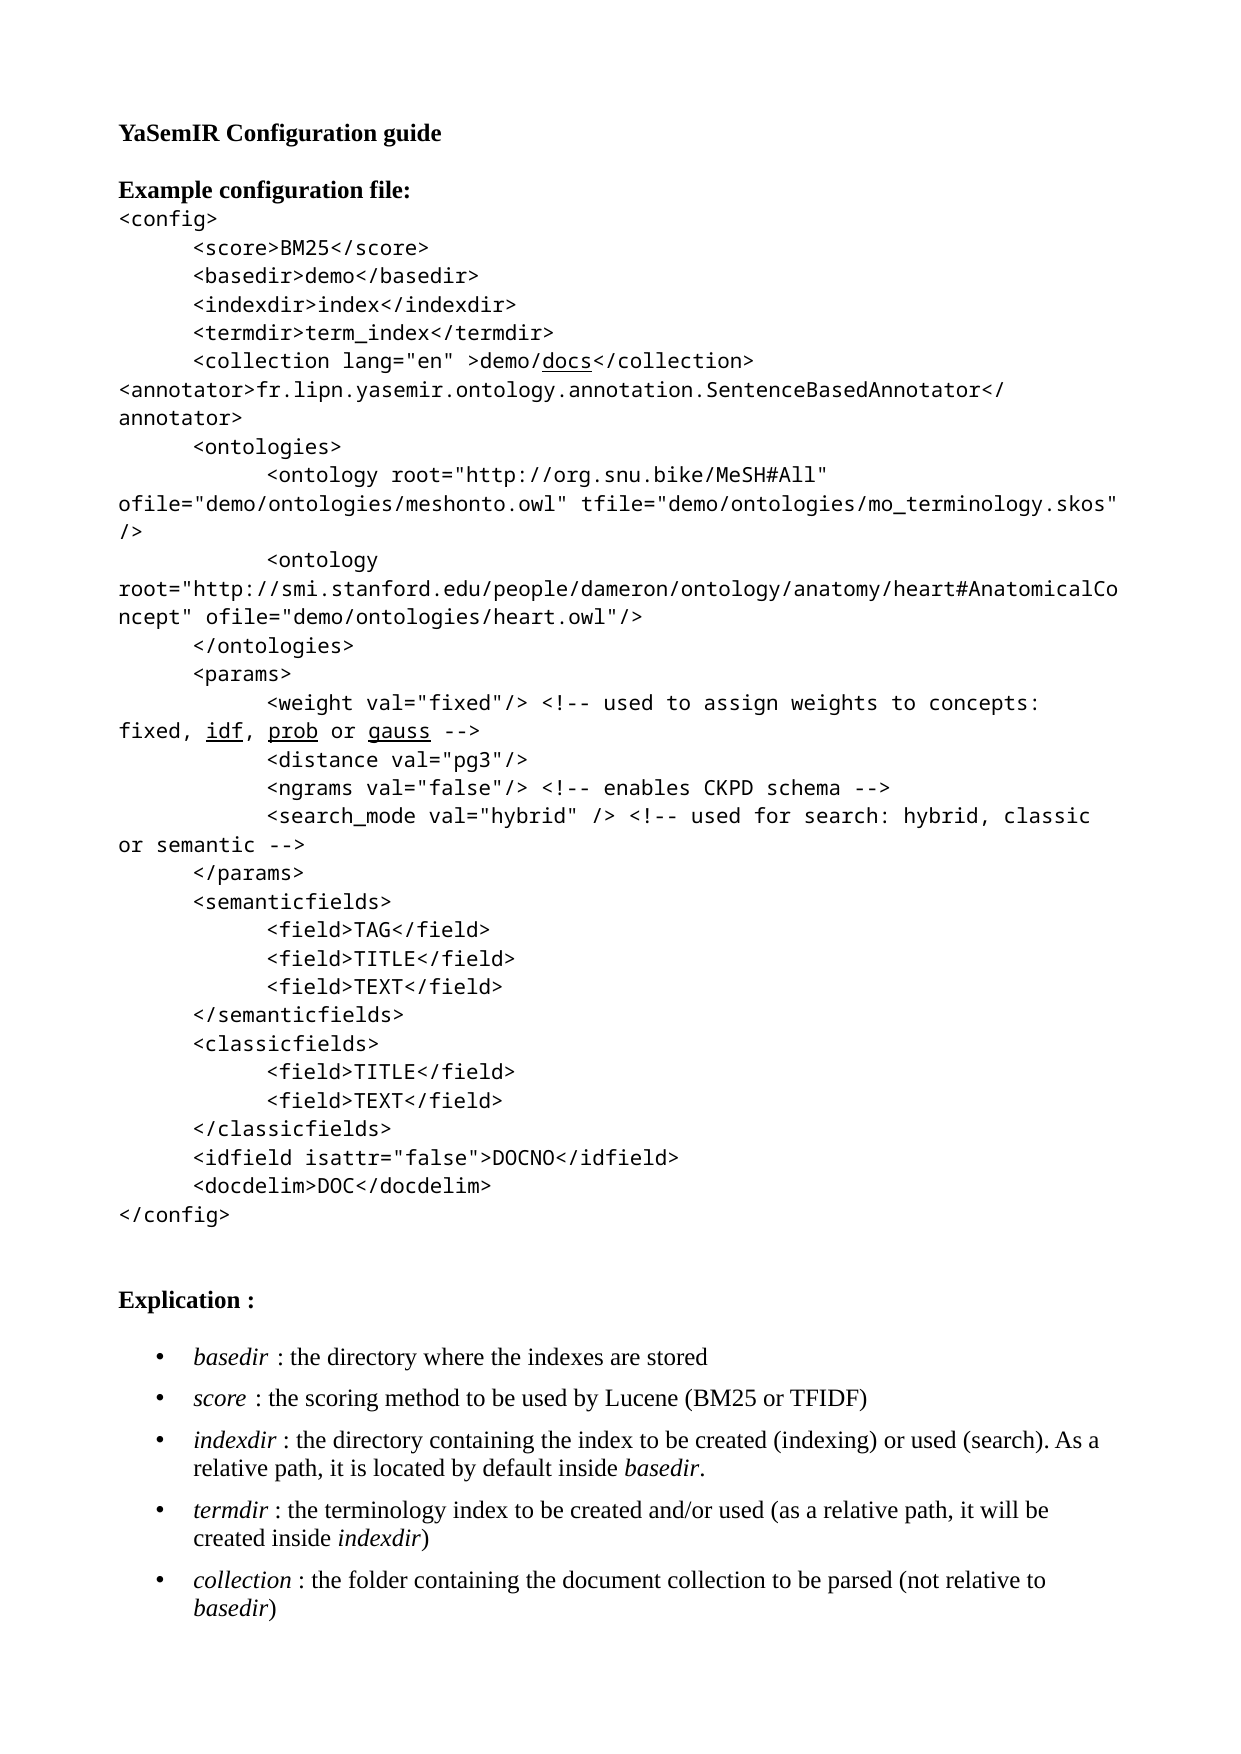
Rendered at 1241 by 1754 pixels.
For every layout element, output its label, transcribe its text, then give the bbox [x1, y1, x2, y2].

text <collection lang="en" >demo/docs</collection> [118, 347, 1122, 375]
text <ontology root="http://smi.stanford.edu/people/dameron/ontology/anatomy/heart#AnatomicalConcept" ofile="demo/ontologies/heart.owl"/> [118, 546, 1122, 631]
text <field>TAG</field> [118, 915, 1122, 944]
text <indexdir>index</indexdir> [118, 290, 1122, 318]
list score : the scoring method to be used by Lucene (BM25 or TFIDF) [156, 1383, 1122, 1412]
list termdir : the terminology index to be created and/or used (as a relative path, it will be created inside indexdir) [156, 1495, 1122, 1552]
text <weight val="fixed"/> <!-- used to assign weights to concepts: fixed, idf, prob or gauss --> [118, 688, 1122, 745]
text <config> [118, 204, 1122, 233]
list basedir : the directory where the indexes are stored [156, 1342, 1122, 1371]
text Explication : [118, 1285, 1122, 1314]
list collection : the folder containing the document collection to be parsed (not relative to basedir) [156, 1565, 1122, 1622]
text </classicfields> [118, 1114, 1122, 1143]
text <search_mode val="hybrid" /> <!-- used for search: hybrid, classic or semantic --> [118, 802, 1122, 858]
text <termdir>term_index</termdir> [118, 318, 1122, 347]
text <field>TEXT</field> [118, 1086, 1122, 1114]
text <score>BM25</score> [118, 233, 1122, 261]
text <docdelim>DOC</docdelim> [118, 1171, 1122, 1200]
text </ontologies> [118, 631, 1122, 659]
text </params> [118, 858, 1122, 887]
text <field>TITLE</field> [118, 944, 1122, 972]
text <idfield isattr="false">DOCNO</idfield> [118, 1143, 1122, 1171]
text <ngrams val="false"/> <!-- enables CKPD schema --> [118, 773, 1122, 802]
text YaSemIR Configuration guide [118, 118, 1122, 147]
text Example configuration file: [118, 176, 1122, 204]
list indexdir : the directory containing the index to be created (indexing) or used (search). As a relative path, it is located by default inside basedir. [156, 1425, 1122, 1482]
text <field>TITLE</field> [118, 1057, 1122, 1086]
text <semanticfields> [118, 887, 1122, 915]
text <classicfields> [118, 1029, 1122, 1057]
text <field>TEXT</field> [118, 972, 1122, 1001]
text <basedir>demo</basedir> [118, 261, 1122, 290]
text </semanticfields> [118, 1001, 1122, 1029]
text <ontology root="http://org.snu.bike/MeSH#All" ofile="demo/ontologies/meshonto.owl" tfile="demo/ontologies/mo_terminology.skos" /> [118, 460, 1122, 546]
text <params> [118, 659, 1122, 688]
text <distance val="pg3"/> [118, 745, 1122, 773]
text </config> [118, 1200, 1122, 1228]
text <annotator>fr.lipn.yasemir.ontology.annotation.SentenceBasedAnnotator</annotator> [118, 375, 1122, 432]
text <ontologies> [118, 432, 1122, 460]
